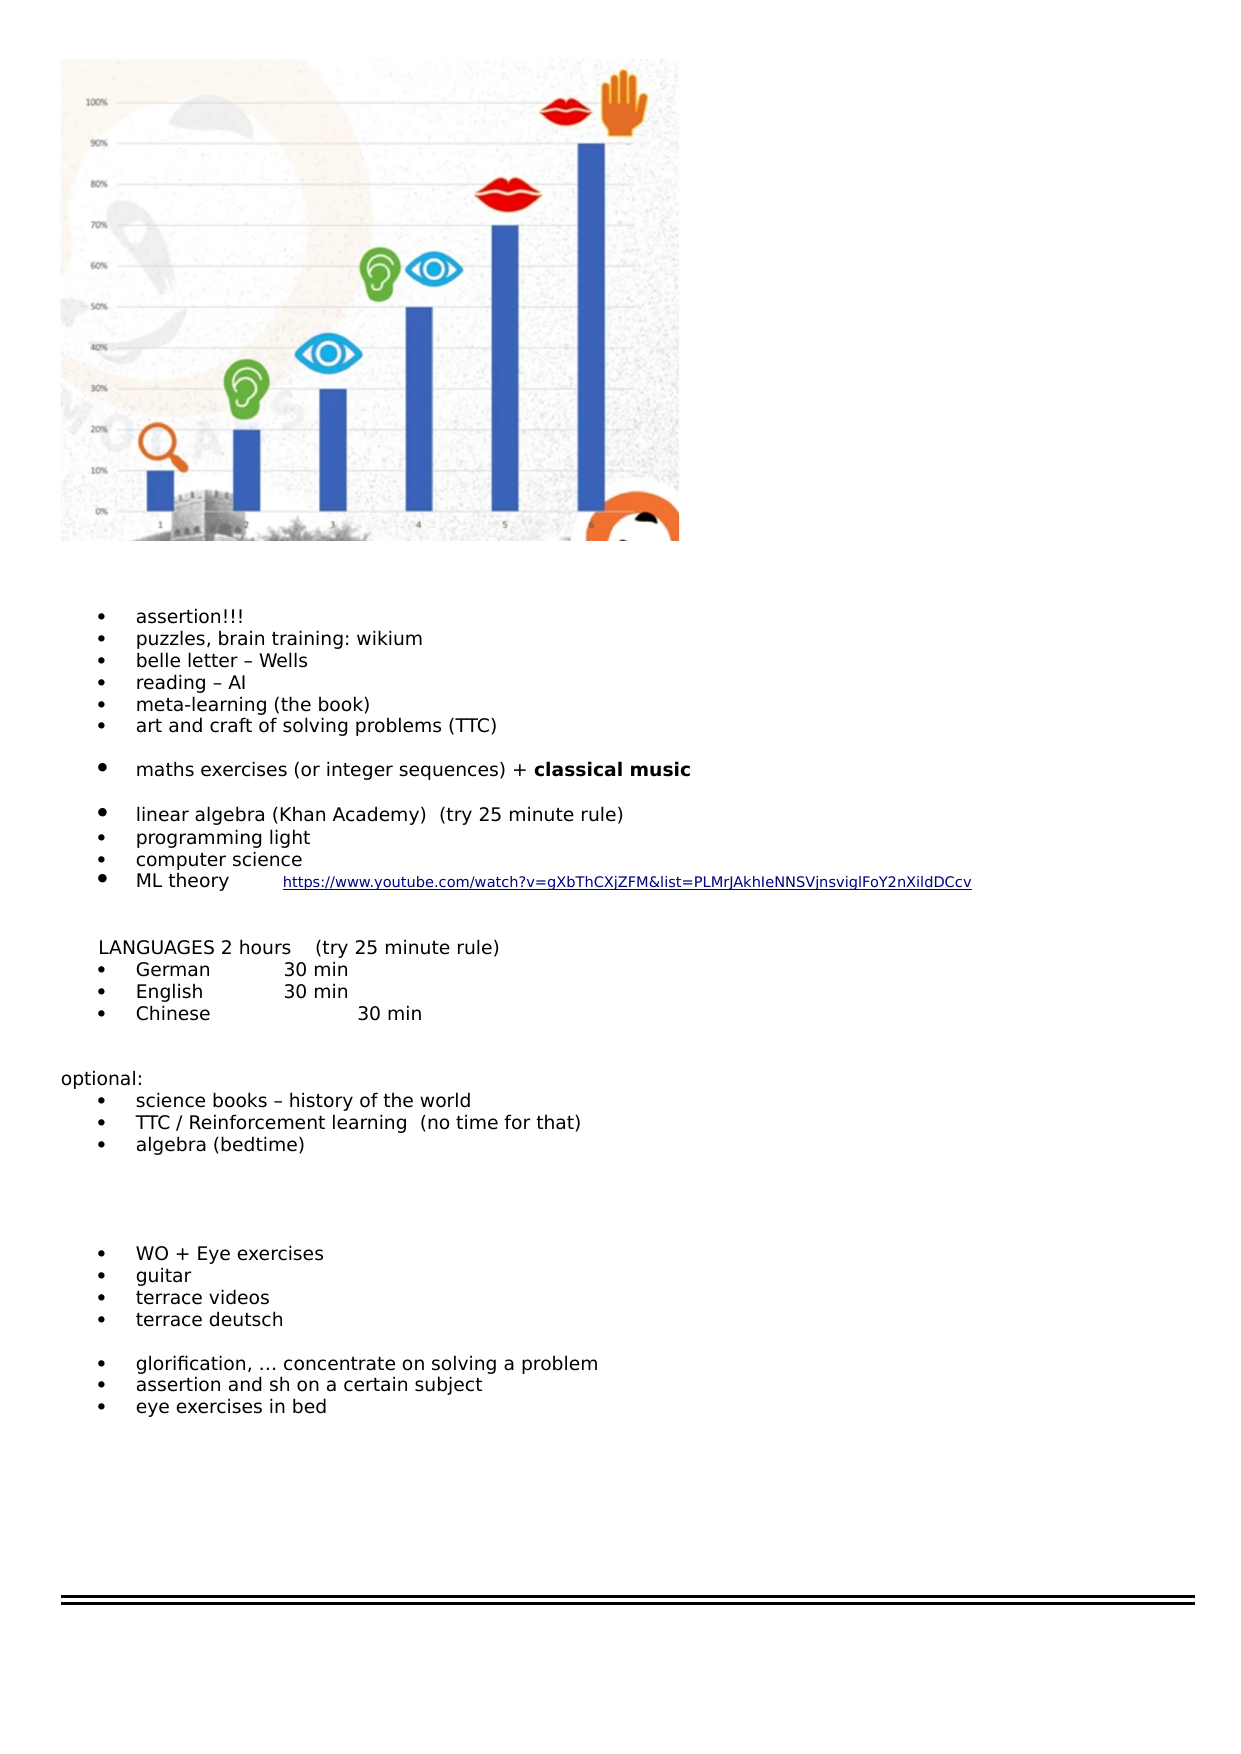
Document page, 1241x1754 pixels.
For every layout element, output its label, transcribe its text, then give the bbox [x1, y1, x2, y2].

list TTC / Reinforcement learning (no time for that) [98, 1112, 1195, 1134]
list reading – AI [98, 672, 1195, 693]
list puzzles, brain training: wikium [98, 628, 1195, 650]
list assertion!!! [98, 606, 1195, 628]
list ML theory https://www.youtube.com/watch?v=gXbThCXjZFM&list=PLMrJAkhIeNNSVjnsviglFoY2nXildDCcv [98, 870, 1195, 893]
list algebra (bedtime) [98, 1134, 1195, 1156]
list German 30 min [98, 959, 1195, 981]
list English 30 min [98, 981, 1195, 1003]
list programming light [98, 827, 1195, 848]
list terrace videos [98, 1287, 1195, 1309]
list science books – history of the world [98, 1090, 1195, 1112]
list guitar [98, 1265, 1195, 1287]
list eye exercises in bed [98, 1396, 1195, 1418]
list maths exercises (or integer sequences) + classical music [98, 759, 1195, 782]
list Chinese 30 min [98, 1003, 1195, 1024]
list meta-learning (the book) [98, 693, 1195, 715]
text optional: [61, 1068, 1195, 1090]
list linear algebra (Khan Academy) (try 25 minute rule) [98, 804, 1195, 827]
text LANGUAGES 2 hours (try 25 minute rule) [98, 937, 1195, 959]
list belle letter – Wells [98, 650, 1195, 672]
list assertion and sh on a certain subject [98, 1374, 1195, 1396]
list computer science [98, 848, 1195, 870]
list WO + Eye exercises [98, 1243, 1195, 1265]
picture [60, 59, 680, 541]
list terrace deutsch [98, 1309, 1195, 1331]
list glorification, … concentrate on solving a problem [98, 1353, 1195, 1374]
list art and craft of solving problems (TTC) [98, 715, 1195, 737]
